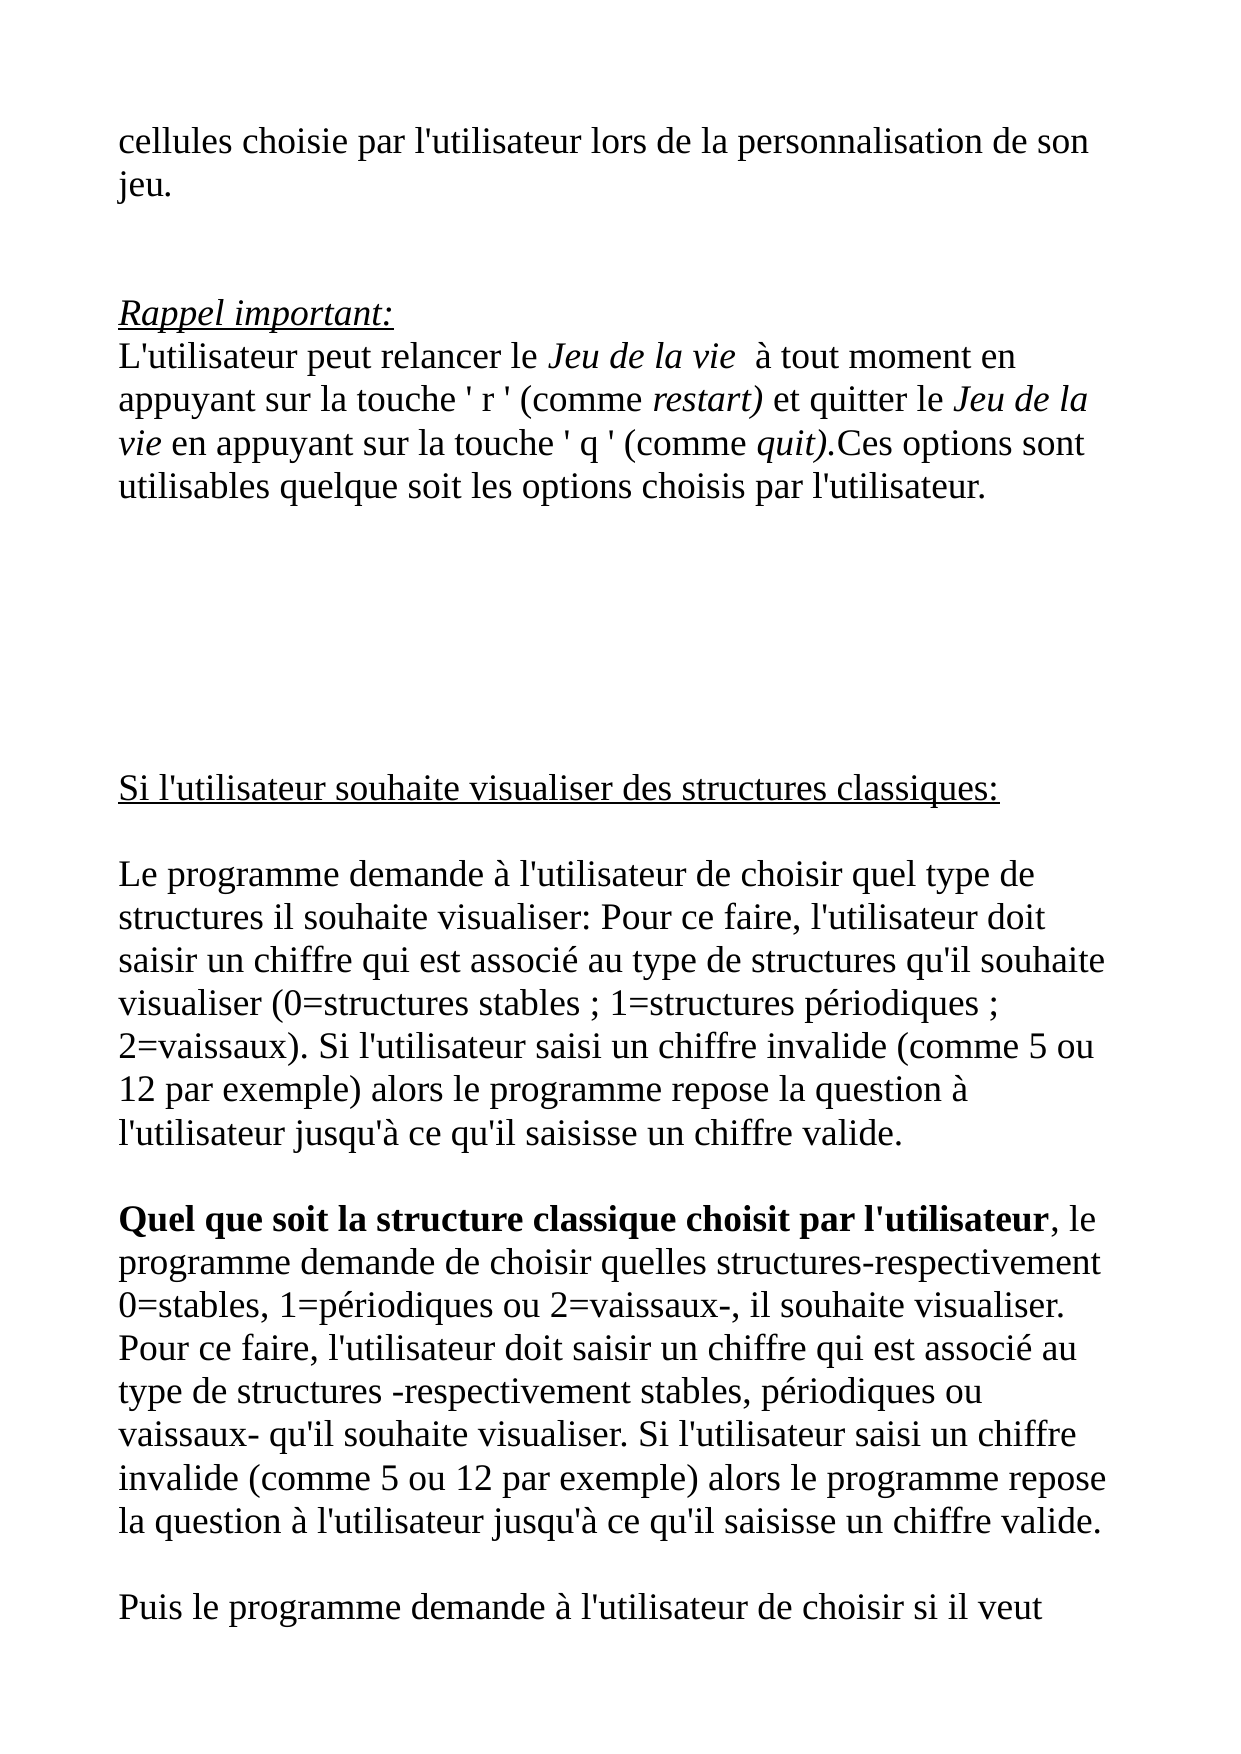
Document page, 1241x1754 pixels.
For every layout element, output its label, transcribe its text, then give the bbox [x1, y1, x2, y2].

text Puis le programme demande à l'utilisateur de choisir si il veut [118, 1584, 1122, 1627]
text L'utilisateur peut relancer le Jeu de la vie à tout moment en appuyant sur la touche ' r ' (comme restart) et quitter le Jeu de la vie en appuyant sur la touche ' q ' (comme quit).Ces options sont utilisables quelque soit les options choisis par l'utilisateur. [118, 334, 1122, 506]
text Le programme demande à l'utilisateur de choisir quel type de structures il souhaite visualiser: Pour ce faire, l'utilisateur doit saisir un chiffre qui est associé au type de structures qu'il souhaite visualiser (0=structures stables ; 1=structures périodiques ; 2=vaissaux). Si l'utilisateur saisi un chiffre invalide (comme 5 ou 12 par exemple) alors le programme repose la question à l'utilisateur jusqu'à ce qu'il saisisse un chiffre valide. [118, 851, 1122, 1153]
text Rappel important: [118, 291, 1122, 334]
text Si l'utilisateur souhaite visualiser des structures classiques: [118, 765, 1122, 808]
text cellules choisie par l'utilisateur lors de la personnalisation de son jeu. [118, 118, 1122, 204]
text Quel que soit la structure classique choisit par l'utilisateur, le programme demande de choisir quelles structures-respectivement 0=stables, 1=périodiques ou 2=vaissaux-, il souhaite visualiser. Pour ce faire, l'utilisateur doit saisir un chiffre qui est associé au type de structures -respectivement stables, périodiques ou vaissaux- qu'il souhaite visualiser. Si l'utilisateur saisi un chiffre invalide (comme 5 ou 12 par exemple) alors le programme repose la question à l'utilisateur jusqu'à ce qu'il saisisse un chiffre valide. [118, 1196, 1122, 1541]
